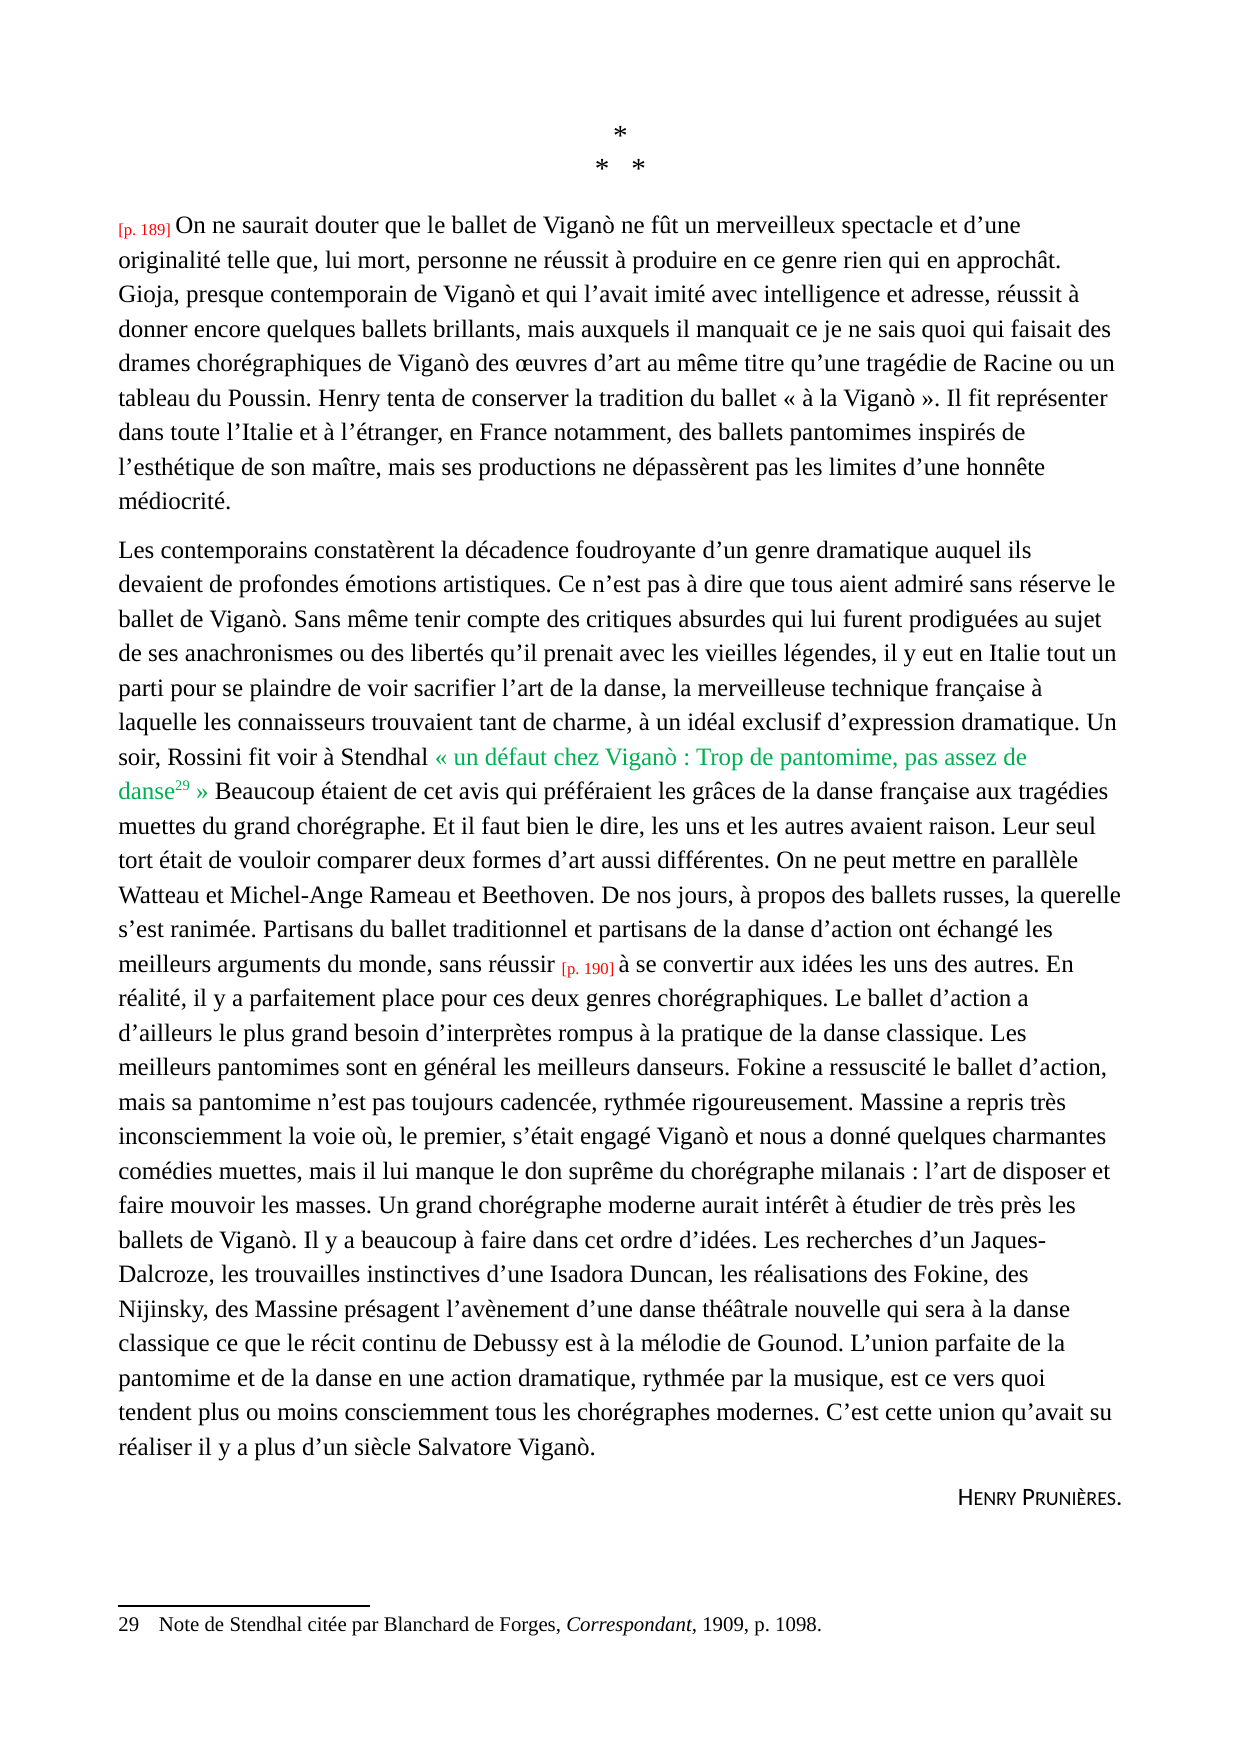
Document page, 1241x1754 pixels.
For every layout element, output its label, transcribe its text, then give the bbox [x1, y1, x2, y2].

text Henry Prunières. [118, 1481, 1122, 1511]
text [p. 189] On ne saurait douter que le ballet de Viganò ne fût un merveilleux spectacle et d’une originalité telle que, lui mort, personne ne réussit à produire en ce genre rien qui en approchât. Gioja, presque contemporain de Viganò et qui l’avait imité avec intelligence et adresse, réussit à donner encore quelques ballets brillants, mais auxquels il manquait ce je ne sais quoi qui faisait des drames chorégraphiques de Viganò des œuvres d’art au même titre qu’une tragédie de Racine ou un tableau du Poussin. Henry tenta de conserver la tradition du ballet « à la Viganò ». Il fit représenter dans toute l’Italie et à l’étranger, en France notamment, des ballets pantomimes inspirés de l’esthétique de son maître, mais ses productions ne dépassèrent pas les limites d’une honnête médiocrité. [118, 210, 1122, 515]
text Les contemporains constatèrent la décadence foudroyante d’un genre dramatique auquel ils devaient de profondes émotions artistiques. Ce n’est pas à dire que tous aient admiré sans réserve le ballet de Viganò. Sans même tenir compte des critiques absurdes qui lui furent prodiguées au sujet de ses anachronismes ou des libertés qu’il prenait avec les vieilles légendes, il y eut en Italie tout un parti pour se plaindre de voir sacrifier l’art de la danse, la merveilleuse technique française à laquelle les connaisseurs trouvaient tant de charme, à un idéal exclusif d’expression dramatique. Un soir, Rossini fit voir à Stendhal « un défaut chez Viganò : Trop de pantomime, pas assez de danse » Beaucoup étaient de cet avis qui préféraient les grâces de la danse française aux tragédies muettes du grand chorégraphe. Et il faut bien le dire, les uns et les autres avaient raison. Leur seul tort était de vouloir comparer deux formes d’art aussi différentes. On ne peut mettre en parallèle Watteau et Michel-Ange Rameau et Beethoven. De nos jours, à propos des ballets russes, la querelle s’est ranimée. Partisans du ballet traditionnel et partisans de la danse d’action ont échangé les meilleurs arguments du monde, sans réussir [p. 190] à se convertir aux idées les uns des autres. En réalité, il y a parfaitement place pour ces deux genres chorégraphiques. Le ballet d’action a d’ailleurs le plus grand besoin d’interprètes rompus à la pratique de la danse classique. Les meilleurs pantomimes sont en général les meilleurs danseurs. Fokine a ressuscité le ballet d’action, mais sa pantomime n’est pas toujours cadencée, rythmée rigoureusement. Massine a repris très inconsciemment la voie où, le premier, s’était engagé Viganò et nous a donné quelques charmantes comédies muettes, mais il lui manque le don suprême du chorégraphe milanais : l’art de disposer et faire mouvoir les masses. Un grand chorégraphe moderne aurait intérêt à étudier de très près les ballets de Viganò. Il y a beaucoup à faire dans cet ordre d’idées. Les recherches d’un Jaques-Dalcroze, les trouvailles instinctives d’une Isadora Duncan, les réalisations des Fokine, des Nijinsky, des Massine présagent l’avènement d’une danse théâtrale nouvelle qui sera à la danse classique ce que le récit continu de Debussy est à la mélodie de Gounod. L’union parfaite de la pantomime et de la danse en une action dramatique, rythmée par la musique, est ce vers quoi tendent plus ou moins consciemment tous les chorégraphes modernes. C’est cette union qu’avait su réaliser il y a plus d’un siècle Salvatore Viganò. [118, 535, 1122, 1460]
text * * * [118, 118, 1122, 185]
text Note de Stendhal citée par Blanchard de Forges, Correspondant, 1909, p. 1098. [118, 1612, 1122, 1636]
